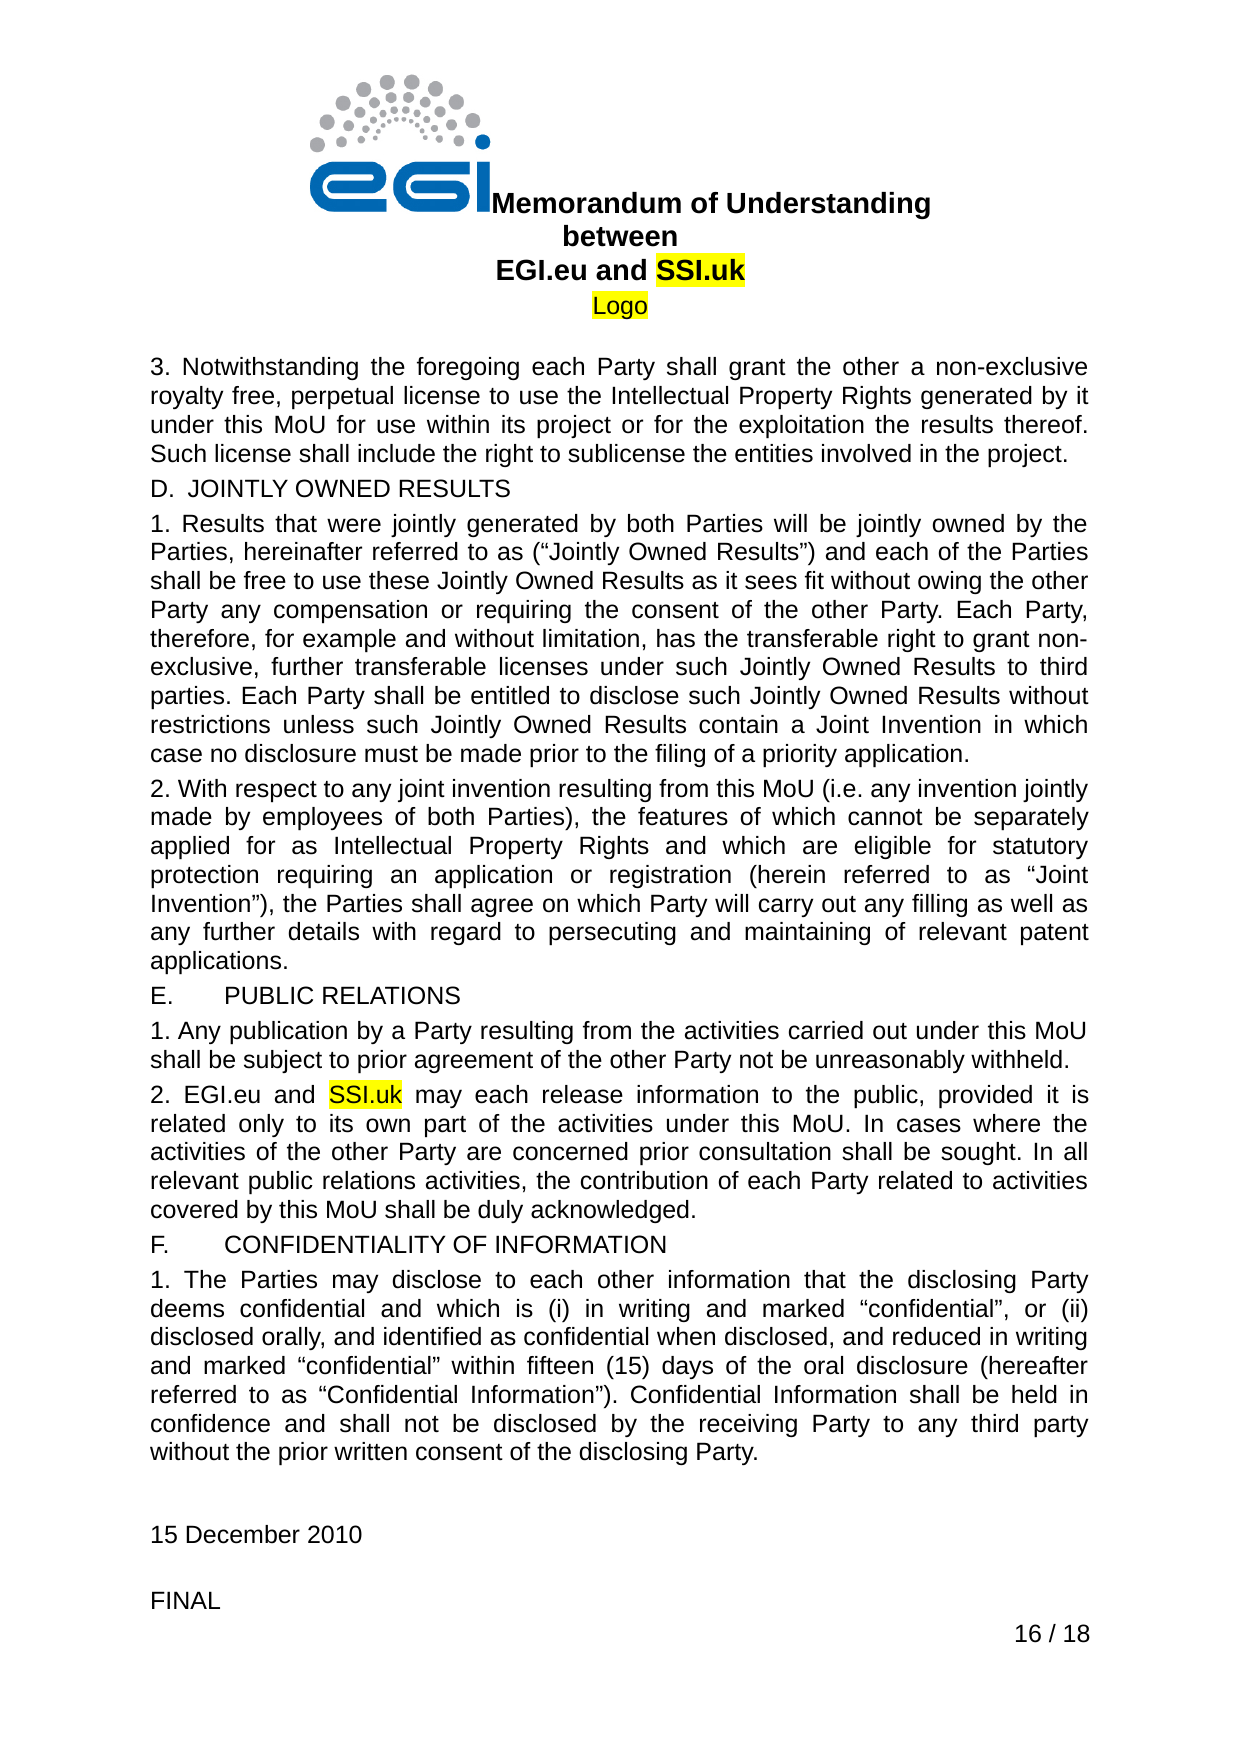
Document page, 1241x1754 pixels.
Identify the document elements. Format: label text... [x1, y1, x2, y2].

text 1. Results that were jointly generated by both Parties will be jointly owned by the Parties, hereinafter referred to as (“Jointly Owned Results”) and each of the Parties shall be free to use these Jointly Owned Results as it sees fit without owing the other Party any compensation or requiring the consent of the other Party. Each Party, therefore, for example and without limitation, has the transferable right to grant non-exclusive, further transferable licenses under such Jointly Owned Results to third parties. Each Party shall be entitled to disclose such Jointly Owned Results without restrictions unless such Jointly Owned Results contain a Joint Invention in which case no disclosure must be made prior to the filing of a priority application. [150, 509, 1090, 767]
text 3. Notwithstanding the foregoing each Party shall grant the other a non-exclusive royalty free, perpetual license to use the Intellectual Property Rights generated by it under this MoU for use within its project or for the exploitation the results thereof. Such license shall include the right to sublicense the entities involved in the project. [150, 352, 1090, 467]
text 2. EGI.eu and SSI.uk may each release information to the public, provided it is related only to its own part of the activities under this MoU. In cases where the activities of the other Party are concerned prior consultation shall be sought. In all relevant public relations activities, the contribution of each Party related to activities covered by this MoU shall be duly acknowledged. [150, 1080, 1090, 1224]
list JOINTLY OWNED RESULTS [150, 474, 1090, 502]
picture [308, 73, 492, 214]
text 2. With respect to any joint invention resulting from this MoU (i.e. any invention jointly made by employees of both Parties), the features of which cannot be separately applied for as Intellectual Property Rights and which are eligible for statutory protection requiring an application or registration (herein referred to as “Joint Invention”), the Parties shall agree on which Party will carry out any filling as well as any further details with regard to persecuting and maintaining of relevant patent applications. [150, 774, 1090, 975]
text 1. The Parties may disclose to each other information that the disclosing Party deems confidential and which is (i) in writing and marked “confidential”, or (ii) disclosed orally, and identified as confidential when disclosed, and reduced in writing and marked “confidential” within fifteen (15) days of the oral disclosure (hereafter referred to as “Confidential Information”). Confidential Information shall be held in confidence and shall not be disclosed by the receiving Party to any third party without the prior written consent of the disclosing Party. [150, 1265, 1090, 1466]
list CONFIDENTIALITY OF INFORMATION [150, 1230, 1090, 1259]
list PUBLIC RELATIONS [150, 981, 1090, 1010]
text 1. Any publication by a Party resulting from the activities carried out under this MoU shall be subject to prior agreement of the other Party not be unreasonably withheld. [150, 1016, 1090, 1074]
